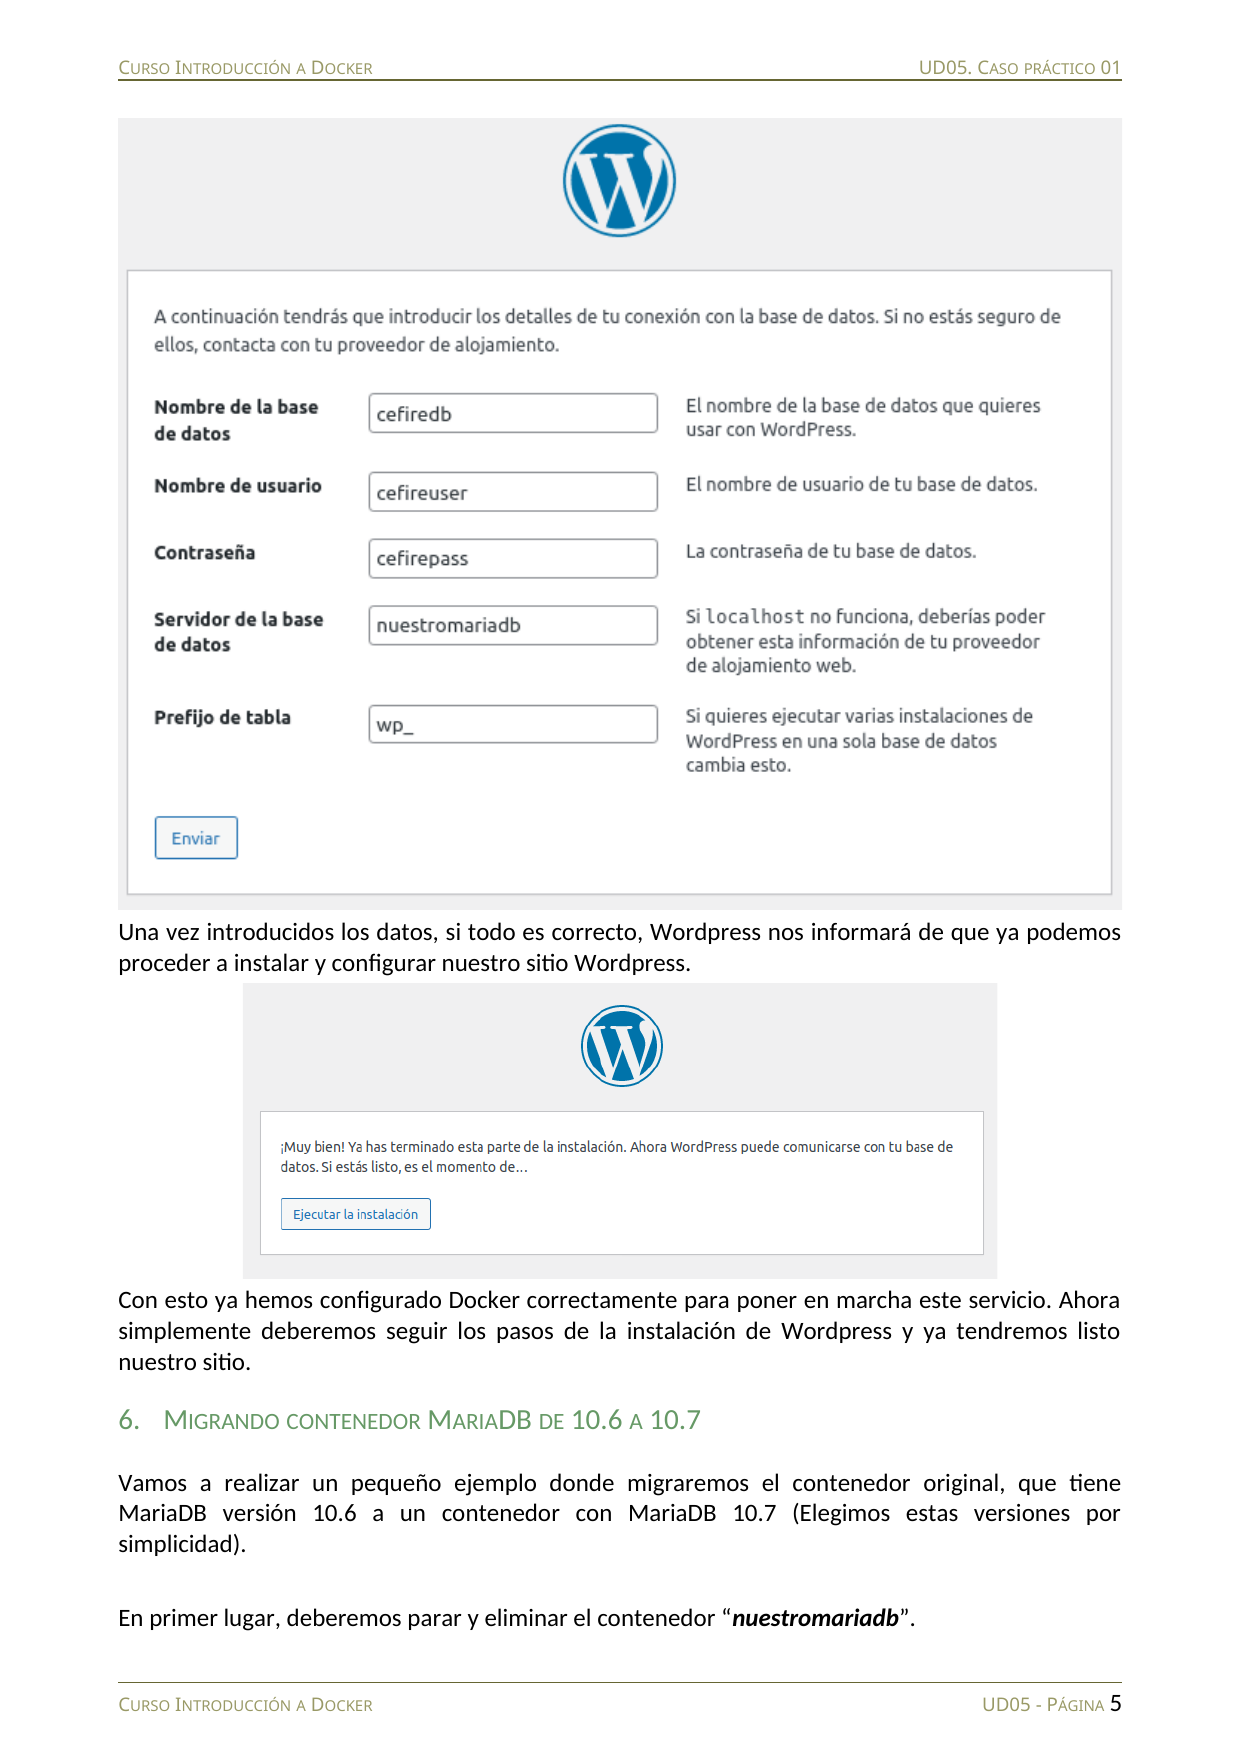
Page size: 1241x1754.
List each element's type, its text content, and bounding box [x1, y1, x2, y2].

picture [242, 983, 998, 1279]
text Con esto ya hemos configurado Docker correctamente para poner en marcha este servicio. Ahora simplemente deberemos seguir los pasos de la instalación de Wordpress y ya tendremos listo nuestro sitio. [118, 1285, 1122, 1376]
text Vamos a realizar un pequeño ejemplo donde migraremos el contenedor original, que tiene MariaDB versión 10.6 a un contenedor con MariaDB 10.7 (Elegimos estas versiones por simplicidad). [118, 1467, 1122, 1558]
picture [118, 118, 1123, 910]
subtitle Migrando contenedor MariaDB de 10.6 a 10.7 [118, 1401, 1122, 1437]
text En primer lugar, deberemos parar y eliminar el contenedor “nuestromariadb”. [118, 1602, 1122, 1632]
text Una vez introducidos los datos, si todo es correcto, Wordpress nos informará de que ya podemos proceder a instalar y configurar nuestro sitio Wordpress. [118, 916, 1122, 977]
